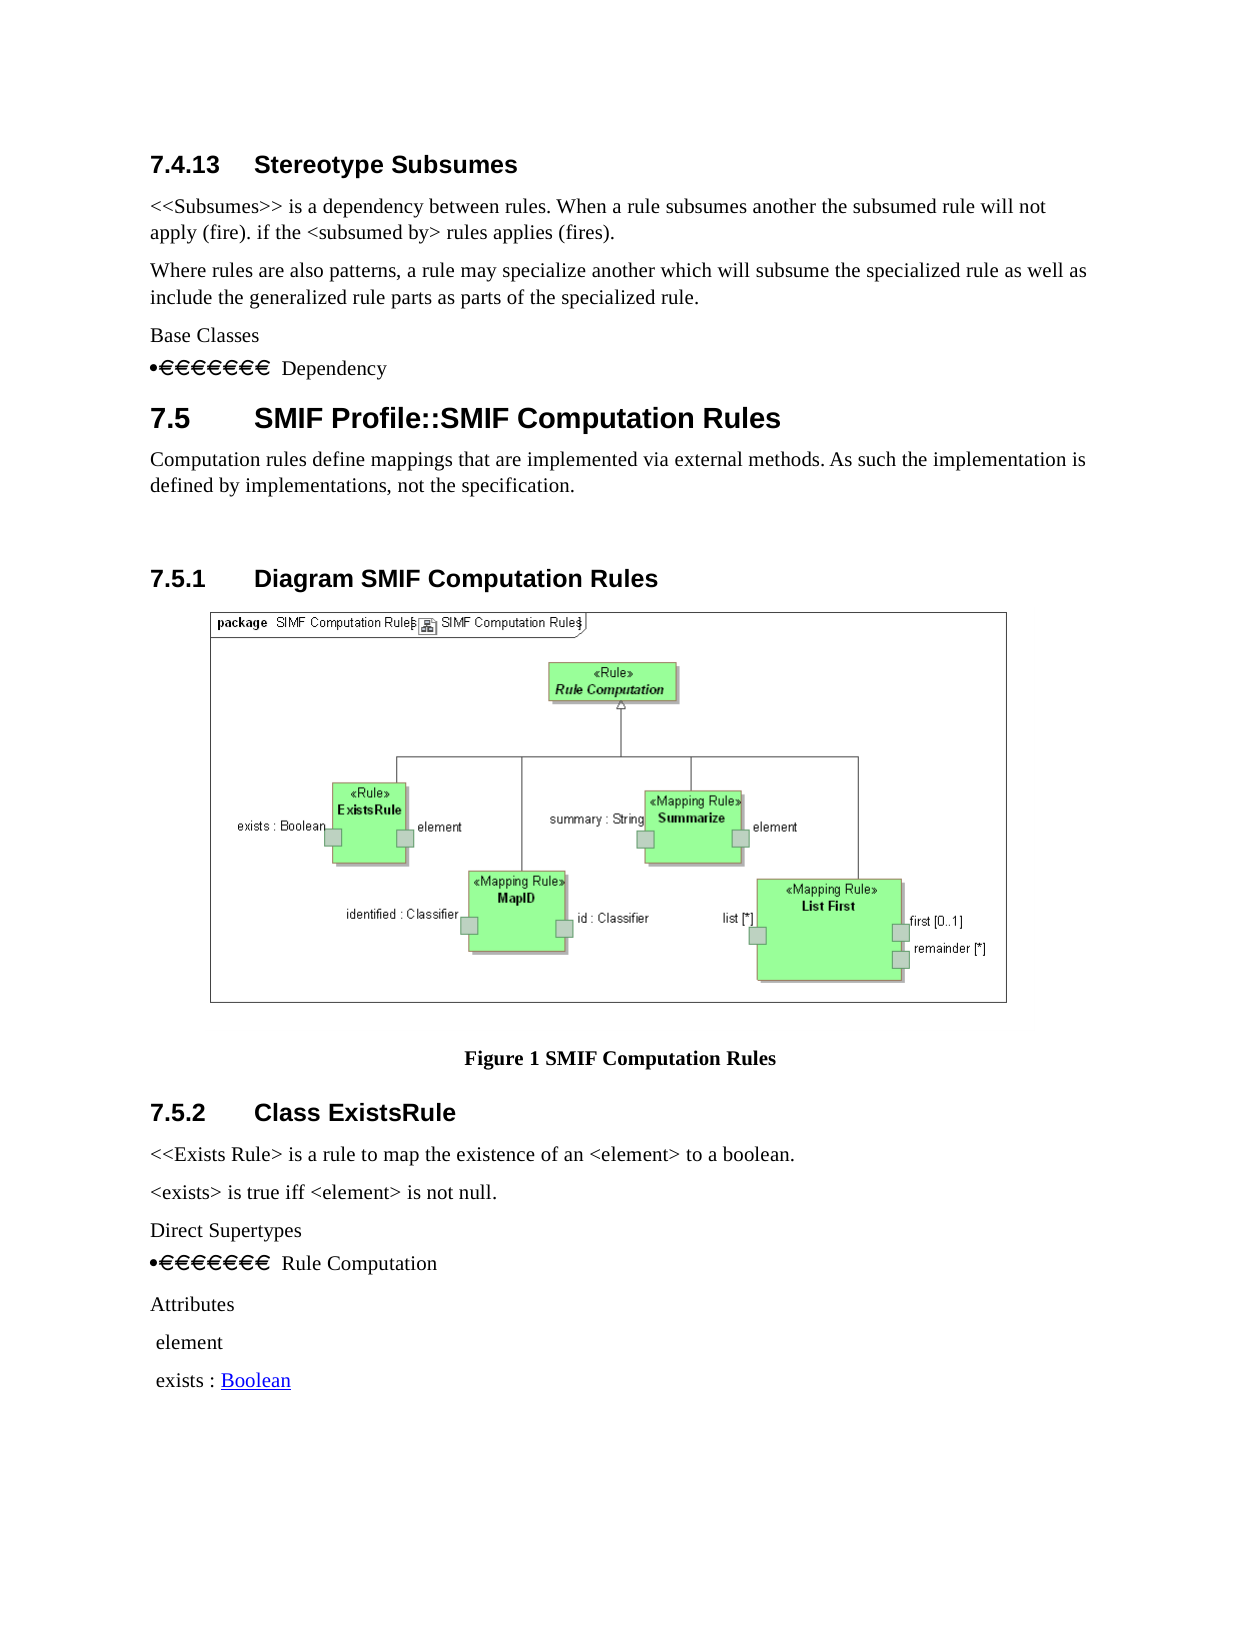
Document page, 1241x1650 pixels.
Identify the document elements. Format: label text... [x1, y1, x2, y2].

subtitle SMIF Profile::SMIF Computation Rules [150, 401, 1090, 435]
subtitle Diagram SMIF Computation Rules [150, 563, 1090, 592]
text Where rules are also patterns, a rule may specialize another which will subsume the specialized rule as well as include the generalized rule parts as parts of the specialized rule. [150, 258, 1090, 309]
text · Dependency [150, 355, 1090, 379]
text Computation rules define mappings that are implemented via external methods. As such the implementation is defined by implementations, not the specification. [150, 447, 1090, 497]
text <<Exists Rule> is a rule to map the existence of an <element> to a boolean. [150, 1142, 1090, 1166]
text <exists> is true iff <element> is not null. [150, 1180, 1090, 1204]
text Direct Supertypes [150, 1218, 1090, 1242]
text Base Classes [150, 323, 1090, 347]
text Attributes [150, 1292, 1090, 1316]
text element [150, 1330, 1090, 1354]
text · Rule Computation [150, 1251, 1090, 1275]
text exists : Boolean [150, 1368, 1090, 1392]
text Figure 1 SMIF Computation Rules [150, 1046, 1090, 1070]
picture [204, 607, 1036, 1032]
subtitle Stereotype Subsumes [150, 150, 1090, 179]
text <<Subsumes>> is a dependency between rules. When a rule subsumes another the subsumed rule will not apply (fire). if the <subsumed by> rules applies (fires). [150, 194, 1090, 244]
subtitle Class ExistsRule [150, 1098, 1090, 1127]
